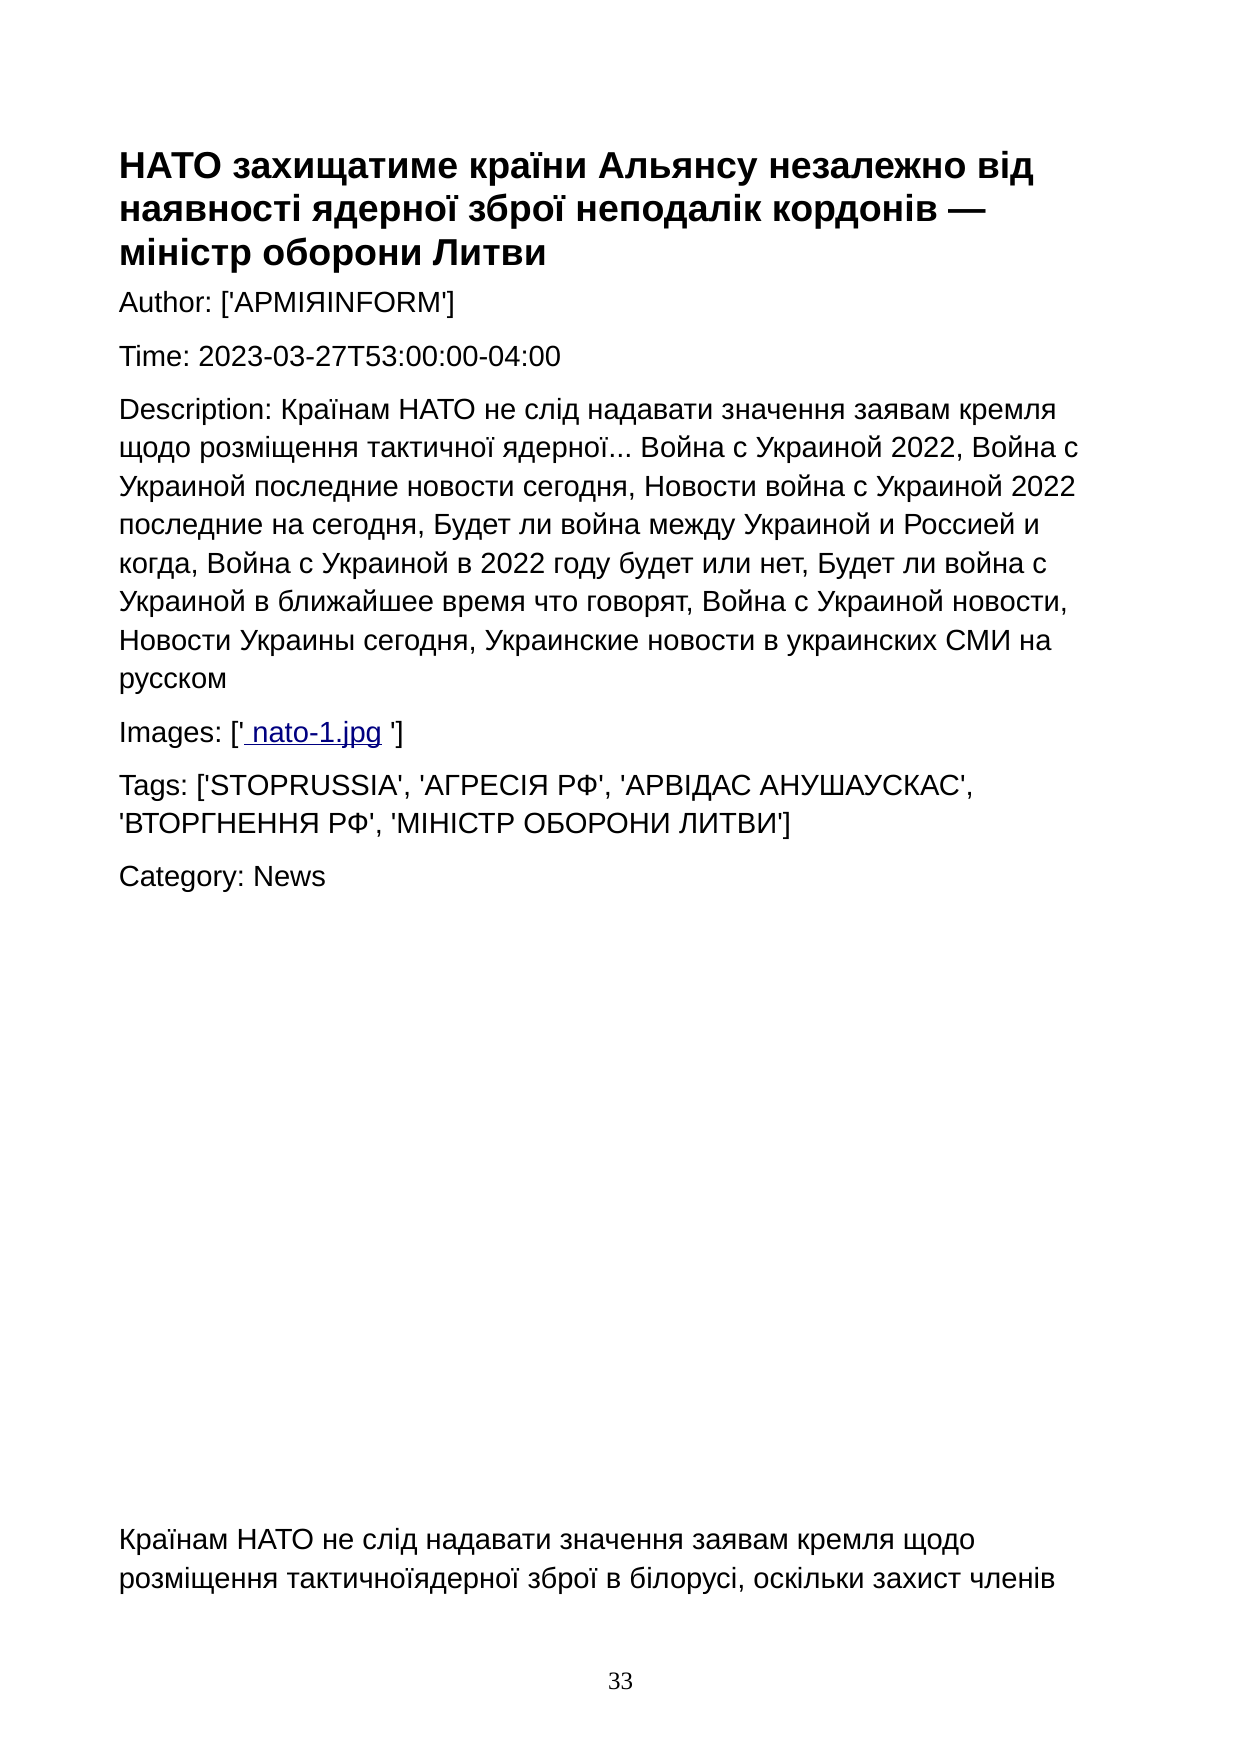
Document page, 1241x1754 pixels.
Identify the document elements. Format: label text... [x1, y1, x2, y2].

text Category: News [118, 859, 1122, 893]
subtitle НАТО захищатиме країни Альянсу незалежно від наявності ядерної зброї неподалік кордонів — міністр оборони Литви [118, 143, 1122, 273]
text Description: Країнам НАТО не слід надавати значення заявам кремля щодо розміщення тактичної ядерної... Война с Украиной 2022, Война с Украиной последние новости сегодня, Новости война с Украиной 2022 последние на сегодня, Будет ли война между Украиной и Россией и когда, Война с Украиной в 2022 году будет или нет, Будет ли война с Украиной в ближайшее время что говорят, Война с Украиной новости, Новости Украины сегодня, Украинские новости в украинских СМИ на русском [118, 392, 1122, 695]
text Країнам НАТО не слід надавати значення заявам кремля щодо розміщення тактичноїядерної зброї в білорусі, оскільки захист членів [118, 1522, 1122, 1594]
text Author: ['АРМІЯINFORM'] [118, 285, 1122, 319]
text Time: 2023-03-27T53:00:00-04:00 [118, 338, 1122, 372]
text Images: [' nato-1.jpg '] [118, 714, 1122, 748]
text Tags: ['STOPRUSSIA', 'АГРЕСІЯ РФ', 'АРВІДАС АНУШАУСКАС', 'ВТОРГНЕННЯ РФ', 'МІНІСТР ОБОРОНИ ЛИТВИ'] [118, 768, 1122, 840]
